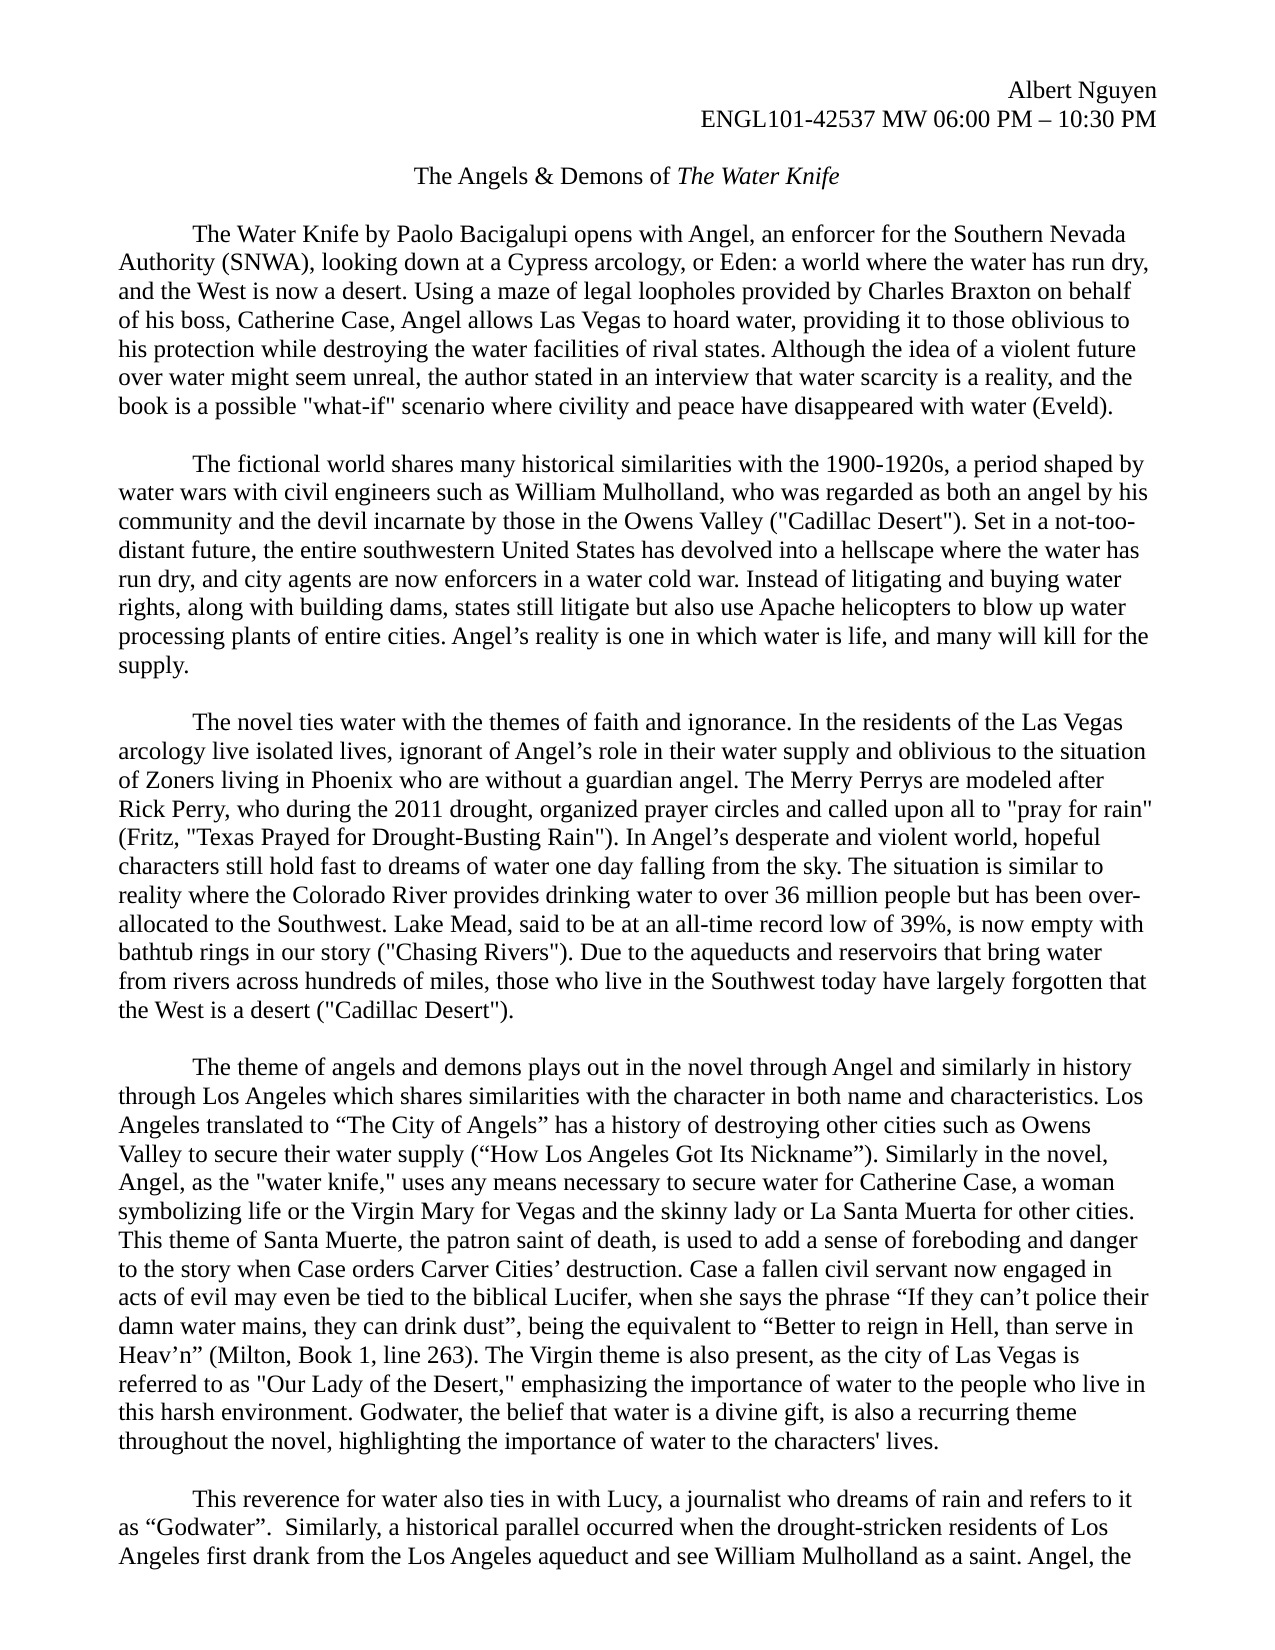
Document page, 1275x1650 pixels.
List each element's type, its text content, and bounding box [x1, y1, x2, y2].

text The theme of angels and demons plays out in the novel through Angel and similarly in history through Los Angeles which shares similarities with the character in both name and characteristics. Los Angeles translated to “The City of Angels” has a history of destroying other cities such as Owens Valley to secure their water supply (“How Los Angeles Got Its Nickname”). Similarly in the novel, Angel, as the "water knife," uses any means necessary to secure water for Catherine Case, a woman symbolizing life or the Virgin Mary for Vegas and the skinny lady or La Santa Muerta for other cities. This theme of Santa Muerte, the patron saint of death, is used to add a sense of foreboding and danger to the story when Case orders Carver Cities’ destruction. Case a fallen civil servant now engaged in acts of evil may even be tied to the biblical Lucifer, when she says the phrase “If they can’t police their damn water mains, they can drink dust”, being the equivalent to “Better to reign in Hell, than serve in Heav’n” (Milton, Book 1, line 263). The Virgin theme is also present, as the city of Las Vegas is referred to as "Our Lady of the Desert," emphasizing the importance of water to the people who live in this harsh environment. Godwater, the belief that water is a divine gift, is also a recurring theme throughout the novel, highlighting the importance of water to the characters' lives. [118, 1052, 1157, 1455]
text The Water Knife by Paolo Bacigalupi opens with Angel, an enforcer for the Southern Nevada Authority (SNWA), looking down at a Cypress arcology, or Eden: a world where the water has run dry, and the West is now a desert. Using a maze of legal loopholes provided by Charles Braxton on behalf of his boss, Catherine Case, Angel allows Las Vegas to hoard water, providing it to those oblivious to his protection while destroying the water facilities of rival states. Although the idea of a violent future over water might seem unreal, the author stated in an interview that water scarcity is a reality, and the book is a possible "what-if" scenario where civility and peace have disappeared with water (Eveld). [118, 219, 1157, 420]
text The novel ties water with the themes of faith and ignorance. In the residents of the Las Vegas arcology live isolated lives, ignorant of Angel’s role in their water supply and oblivious to the situation of Zoners living in Phoenix who are without a guardian angel. The Merry Perrys are modeled after Rick Perry, who during the 2011 drought, organized prayer circles and called upon all to "pray for rain" (Fritz, "Texas Prayed for Drought-Busting Rain"). In Angel’s desperate and violent world, hopeful characters still hold fast to dreams of water one day falling from the sky. The situation is similar to reality where the Colorado River provides drinking water to over 36 million people but has been over-allocated to the Southwest. Lake Mead, said to be at an all-time record low of 39%, is now empty with bathtub rings in our story ("Chasing Rivers"). Due to the aqueducts and reservoirs that bring water from rivers across hundreds of miles, those who live in the Southwest today have largely forgotten that the West is a desert ("Cadillac Desert"). [118, 707, 1157, 1024]
text The fictional world shares many historical similarities with the 1900-1920s, a period shaped by water wars with civil engineers such as William Mulholland, who was regarded as both an angel by his community and the devil incarnate by those in the Owens Valley ("Cadillac Desert"). Set in a not-too-distant future, the entire southwestern United States has devolved into a hellscape where the water has run dry, and city agents are now enforcers in a water cold war. Instead of litigating and buying water rights, along with building dams, states still litigate but also use Apache helicopters to blow up water processing plants of entire cities. Angel’s reality is one in which water is life, and many will kill for the supply. [118, 449, 1157, 679]
text The Angels & Demons of The Water Knife [118, 161, 1157, 190]
text This reverence for water also ties in with Lucy, a journalist who dreams of rain and refers to it as “Godwater”. Similarly, a historical parallel occurred when the drought-stricken residents of Los Angeles first drank from the Los Angeles aqueduct and see William Mulholland as a saint. Angel, the [118, 1484, 1157, 1570]
